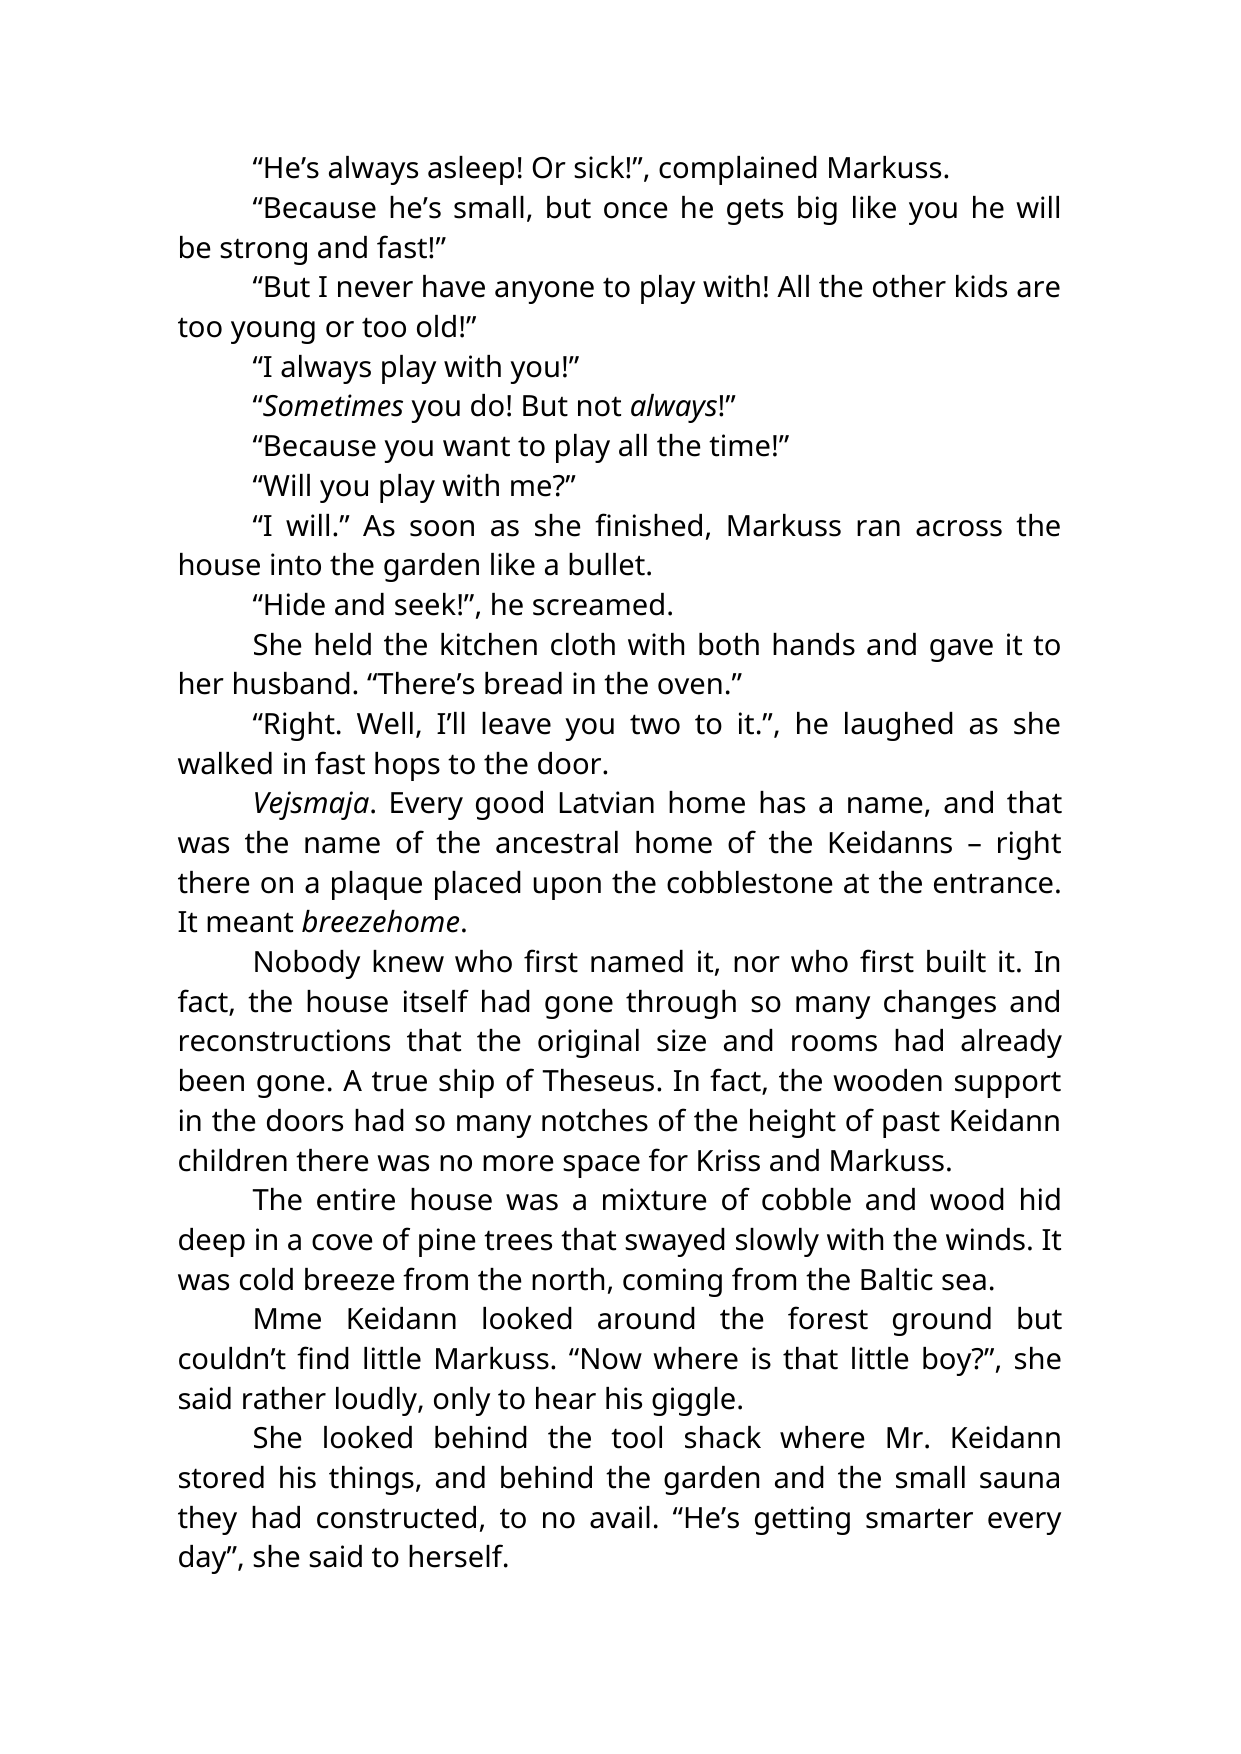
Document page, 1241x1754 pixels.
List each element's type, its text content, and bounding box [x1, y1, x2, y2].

text “Because he’s small, but once he gets big like you he will be strong and fast!” [177, 187, 1063, 267]
text Nobody knew who first named it, nor who first built it. In fact, the house itself had gone through so many changes and reconstructions that the original size and rooms had already been gone. A true ship of Theseus. In fact, the wooden support in the doors had so many notches of the height of past Keidann children there was no more space for Kriss and Markuss. [177, 941, 1063, 1179]
text “But I never have anyone to play with! All the other kids are too young or too old!” [177, 267, 1063, 346]
text “Sometimes you do! But not always!” [177, 386, 1063, 425]
text “Because you want to play all the time!” [177, 425, 1063, 465]
text “He’s always asleep! Or sick!”, complained Markuss. [177, 148, 1063, 187]
text She looked behind the tool shack where Mr. Keidann stored his things, and behind the garden and the small sauna they had constructed, to no avail. “He’s getting smarter every day”, she said to herself. [177, 1418, 1063, 1576]
text Vejsmaja. Every good Latvian home has a name, and that was the name of the ancestral home of the Keidanns – right there on a plaque placed upon the cobblestone at the entrance. It meant breezehome. [177, 783, 1063, 941]
text The entire house was a mixture of cobble and wood hid deep in a cove of pine trees that swayed slowly with the winds. It was cold breeze from the north, coming from the Baltic sea. [177, 1179, 1063, 1298]
text “I will.” As soon as she finished, Markuss ran across the house into the garden like a bullet. [177, 505, 1063, 584]
text She held the kitchen cloth with both hands and gave it to her husband. “There’s bread in the oven.” [177, 624, 1063, 703]
text “Hide and seek!”, he screamed. [177, 584, 1063, 624]
text Mme Keidann looked around the forest ground but couldn’t find little Markuss. “Now where is that little boy?”, she said rather loudly, only to hear his giggle. [177, 1298, 1063, 1418]
text “Will you play with me?” [177, 465, 1063, 505]
text “I always play with you!” [177, 346, 1063, 386]
text “Right. Well, I’ll leave you two to it.”, he laughed as she walked in fast hops to the door. [177, 703, 1063, 783]
